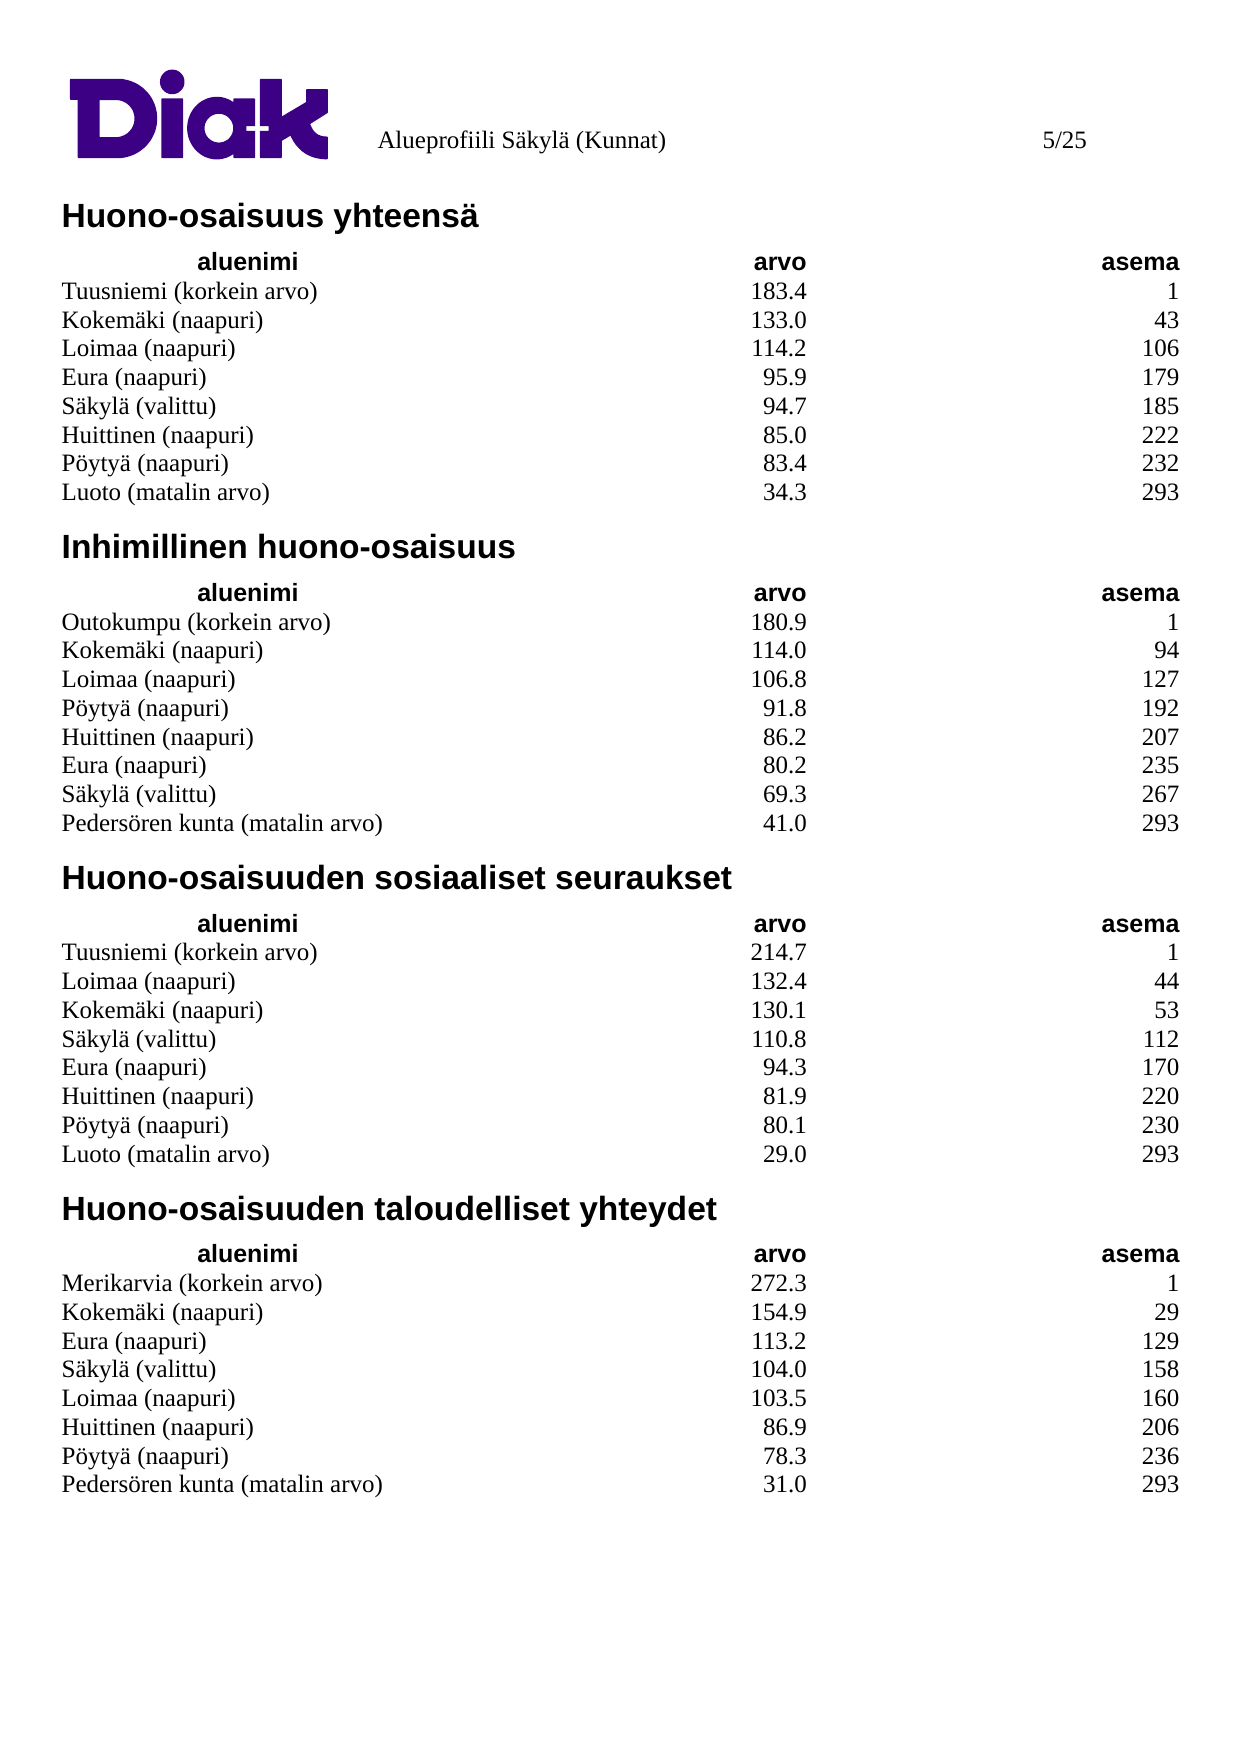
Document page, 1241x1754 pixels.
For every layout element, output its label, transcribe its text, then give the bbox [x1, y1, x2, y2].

table_cell Kokemäki (naapuri) [61, 1297, 434, 1326]
table_cell Säkylä (valittu) [61, 391, 434, 420]
table_cell 1 [806, 607, 1179, 636]
table_cell Pedersören kunta (matalin arvo) [61, 1470, 434, 1498]
table_cell 236 [806, 1441, 1179, 1469]
table_cell 235 [806, 751, 1179, 779]
subtitle Inhimillinen huono-osaisuus [61, 527, 1179, 566]
table_header asema [806, 578, 1179, 607]
table_cell 160 [806, 1383, 1179, 1412]
table_cell 293 [806, 1470, 1179, 1498]
table_header aluenimi [61, 247, 434, 276]
subtitle Huono-osaisuuden sosiaaliset seuraukset [61, 858, 1179, 896]
table_cell 113.2 [434, 1326, 806, 1354]
table_cell 133.0 [434, 305, 806, 333]
table_cell Luoto (matalin arvo) [61, 1139, 434, 1167]
table_header asema [806, 909, 1179, 937]
table_cell 207 [806, 722, 1179, 751]
table_cell Eura (naapuri) [61, 1053, 434, 1081]
table_cell Huittinen (naapuri) [61, 420, 434, 448]
table_cell 132.4 [434, 966, 806, 995]
table_cell 104.0 [434, 1355, 806, 1383]
table_cell 232 [806, 449, 1179, 477]
table_cell Huittinen (naapuri) [61, 1412, 434, 1441]
table_cell 83.4 [434, 449, 806, 477]
table_cell 267 [806, 779, 1179, 808]
table_cell 230 [806, 1110, 1179, 1139]
table_cell 130.1 [434, 995, 806, 1024]
table_cell 69.3 [434, 779, 806, 808]
table_cell Pöytyä (naapuri) [61, 449, 434, 477]
table_header arvo [434, 247, 806, 276]
table_cell Kokemäki (naapuri) [61, 305, 434, 333]
table_cell 29.0 [434, 1139, 806, 1167]
table_cell 110.8 [434, 1024, 806, 1052]
table_cell Säkylä (valittu) [61, 1024, 434, 1052]
table_cell 34.3 [434, 477, 806, 506]
table_cell 272.3 [434, 1268, 806, 1297]
table_cell Huittinen (naapuri) [61, 722, 434, 751]
table_cell 81.9 [434, 1081, 806, 1110]
table_header arvo [434, 1240, 806, 1268]
table_cell 80.2 [434, 751, 806, 779]
table_cell 179 [806, 362, 1179, 391]
table_cell Loimaa (naapuri) [61, 664, 434, 693]
table_header arvo [434, 909, 806, 937]
table_cell Tuusniemi (korkein arvo) [61, 938, 434, 966]
table_cell Outokumpu (korkein arvo) [61, 607, 434, 636]
table_cell 95.9 [434, 362, 806, 391]
table_cell 154.9 [434, 1297, 806, 1326]
table_cell 114.0 [434, 636, 806, 664]
table_cell 1 [806, 276, 1179, 305]
table_cell 94.3 [434, 1053, 806, 1081]
table_cell 41.0 [434, 808, 806, 837]
table_cell Kokemäki (naapuri) [61, 636, 434, 664]
table_header aluenimi [61, 1240, 434, 1268]
table_cell 127 [806, 664, 1179, 693]
table_cell 29 [806, 1297, 1179, 1326]
table_cell 80.1 [434, 1110, 806, 1139]
table_cell Eura (naapuri) [61, 362, 434, 391]
table_cell Eura (naapuri) [61, 1326, 434, 1354]
table_cell Eura (naapuri) [61, 751, 434, 779]
table_cell 214.7 [434, 938, 806, 966]
table_cell 53 [806, 995, 1179, 1024]
table_cell 129 [806, 1326, 1179, 1354]
table_cell Pöytyä (naapuri) [61, 693, 434, 722]
table_header asema [806, 1240, 1179, 1268]
table_cell Säkylä (valittu) [61, 1355, 434, 1383]
table_cell 91.8 [434, 693, 806, 722]
subtitle Huono-osaisuuden taloudelliset yhteydet [61, 1188, 1179, 1227]
table_cell 94.7 [434, 391, 806, 420]
table_cell 103.5 [434, 1383, 806, 1412]
table_cell 206 [806, 1412, 1179, 1441]
table_cell Luoto (matalin arvo) [61, 477, 434, 506]
table_cell 293 [806, 477, 1179, 506]
table_cell 192 [806, 693, 1179, 722]
table_cell 114.2 [434, 334, 806, 362]
table_cell 222 [806, 420, 1179, 448]
table_cell Merikarvia (korkein arvo) [61, 1268, 434, 1297]
table_cell 86.2 [434, 722, 806, 751]
table_cell 170 [806, 1053, 1179, 1081]
table_cell 106 [806, 334, 1179, 362]
table_header arvo [434, 578, 806, 607]
table_cell 112 [806, 1024, 1179, 1052]
table_cell 44 [806, 966, 1179, 995]
table_cell 94 [806, 636, 1179, 664]
table_cell 180.9 [434, 607, 806, 636]
table_cell 86.9 [434, 1412, 806, 1441]
table_header aluenimi [61, 909, 434, 937]
table_cell 158 [806, 1355, 1179, 1383]
subtitle Huono-osaisuus yhteensä [61, 196, 1179, 235]
table_cell 293 [806, 808, 1179, 837]
table_cell Loimaa (naapuri) [61, 966, 434, 995]
table_header asema [806, 247, 1179, 276]
table_cell Loimaa (naapuri) [61, 334, 434, 362]
table_cell Pöytyä (naapuri) [61, 1110, 434, 1139]
table_cell 78.3 [434, 1441, 806, 1469]
table_cell 31.0 [434, 1470, 806, 1498]
table_cell 85.0 [434, 420, 806, 448]
table_cell 220 [806, 1081, 1179, 1110]
table_cell Säkylä (valittu) [61, 779, 434, 808]
table_cell 1 [806, 938, 1179, 966]
table_cell 183.4 [434, 276, 806, 305]
table_cell Kokemäki (naapuri) [61, 995, 434, 1024]
table_cell 43 [806, 305, 1179, 333]
table_cell Pöytyä (naapuri) [61, 1441, 434, 1469]
table_cell Pedersören kunta (matalin arvo) [61, 808, 434, 837]
table_cell Tuusniemi (korkein arvo) [61, 276, 434, 305]
table_cell Loimaa (naapuri) [61, 1383, 434, 1412]
table_header aluenimi [61, 578, 434, 607]
table_cell 106.8 [434, 664, 806, 693]
table_cell 185 [806, 391, 1179, 420]
table_cell 293 [806, 1139, 1179, 1167]
table_cell 1 [806, 1268, 1179, 1297]
table_cell Huittinen (naapuri) [61, 1081, 434, 1110]
